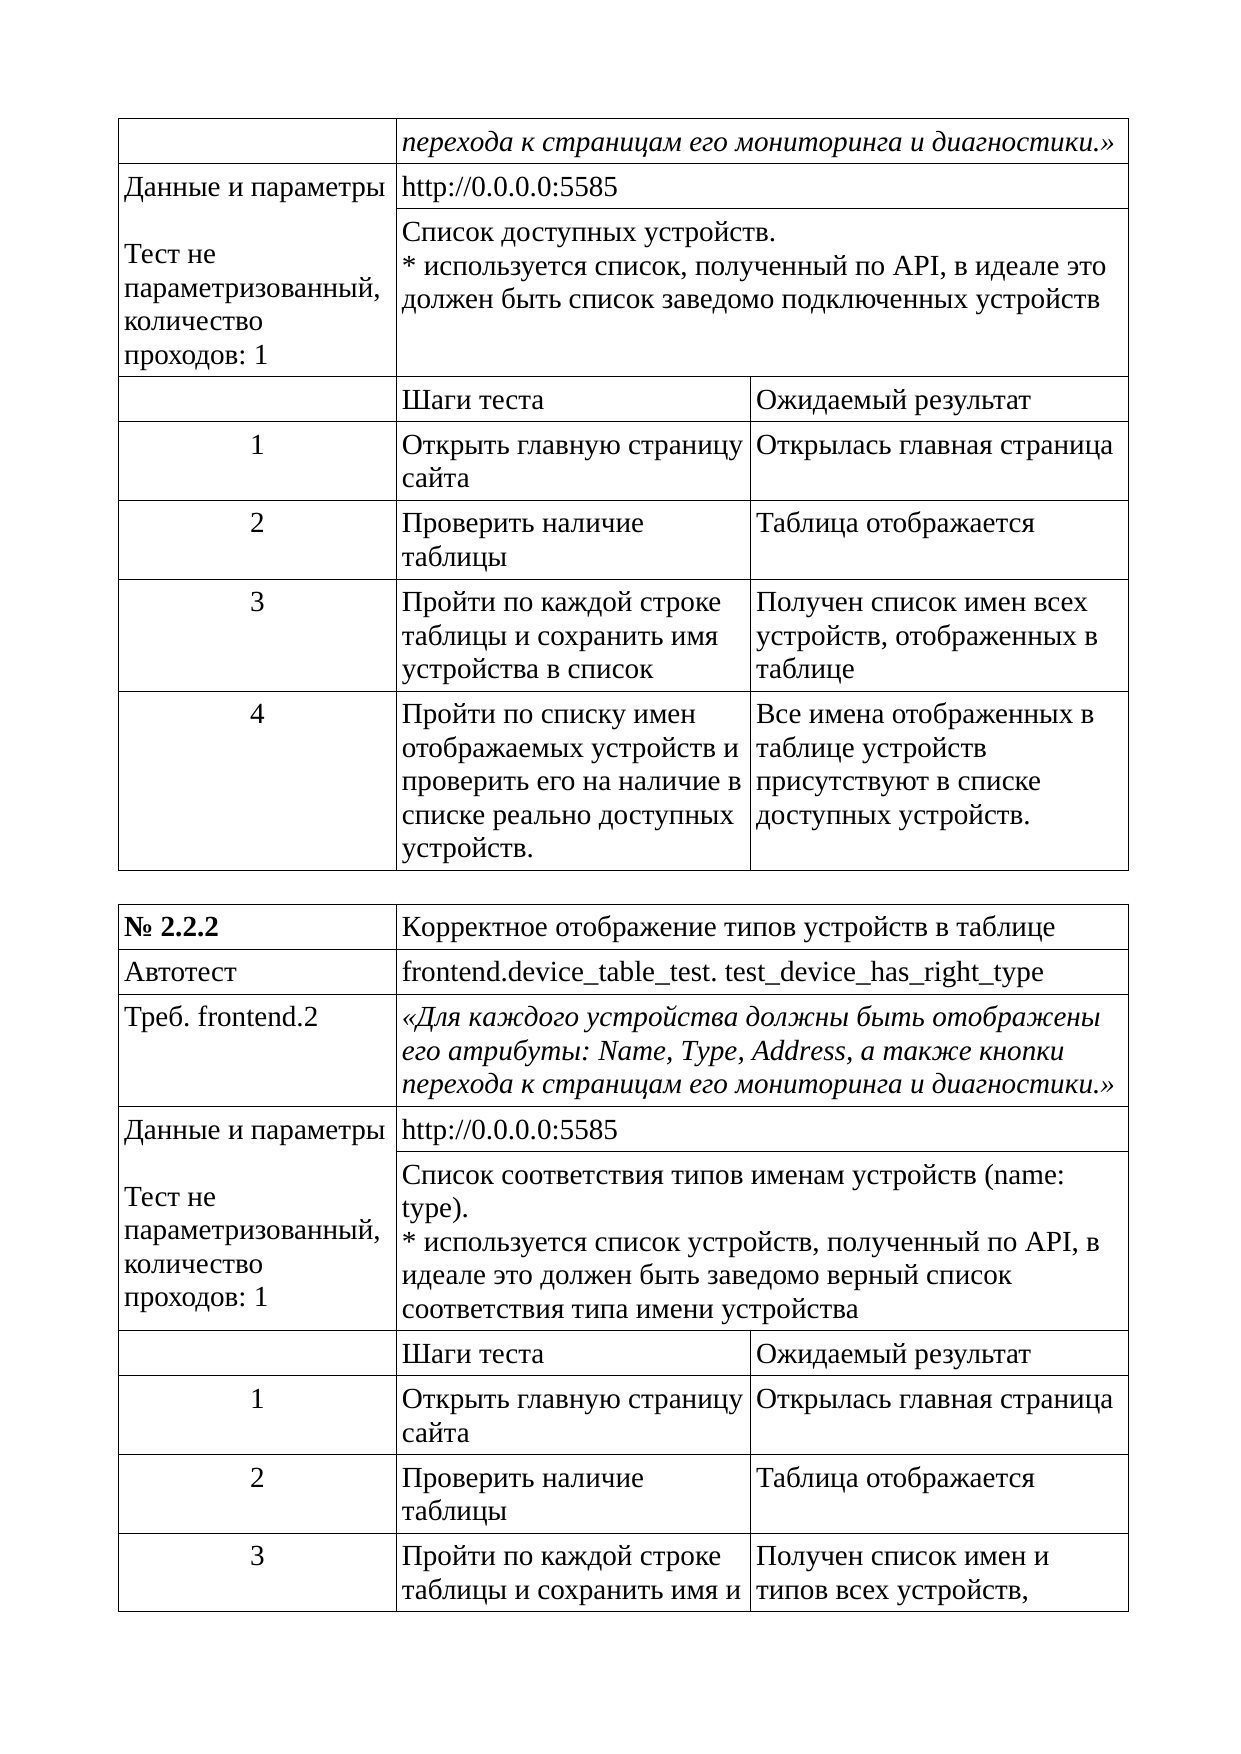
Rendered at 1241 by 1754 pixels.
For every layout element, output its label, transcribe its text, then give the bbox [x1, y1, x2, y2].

table_cell Открылась главная страница [751, 422, 1128, 500]
table_cell Получен список имен и типов всех устройств, [751, 1534, 1128, 1611]
table_cell Проверить наличие таблицы [397, 501, 750, 578]
table_cell Треб. frontend.2 [119, 995, 396, 1106]
table_cell http://0.0.0.0:5585 [397, 1107, 1128, 1151]
table_cell Данные и параметры Тест не параметризованный, количество проходов: 1 [119, 1107, 396, 1330]
table_header № 2.2.2 [119, 905, 396, 949]
table_cell frontend.device_table_test. test_device_has_right_type [397, 950, 1128, 994]
table_header Корректное отображение типов устройств в таблице [397, 905, 1128, 949]
table_cell 1 [119, 422, 396, 500]
table_cell http://0.0.0.0:5585 [397, 164, 1128, 208]
table_cell Шаги теста [397, 1331, 750, 1375]
table_cell Ожидаемый результат [751, 1331, 1128, 1375]
table_cell [119, 377, 396, 421]
table_cell Открыть главную страницу сайта [397, 1376, 750, 1454]
table_cell 4 [119, 692, 396, 870]
table_cell перехода к страницам его мониторинга и диагностики.» [397, 119, 1128, 163]
table_cell Данные и параметры Тест не параметризованный, количество проходов: 1 [119, 164, 396, 376]
table_cell [119, 1331, 396, 1375]
table_cell Пройти по каждой строке таблицы и сохранить имя устройства в список [397, 580, 750, 691]
table_cell Таблица отображается [751, 501, 1128, 578]
table_cell 3 [119, 1534, 396, 1611]
table_cell Получен список имен всех устройств, отображенных в таблице [751, 580, 1128, 691]
table_cell 2 [119, 501, 396, 578]
table_cell Шаги теста [397, 377, 750, 421]
table_cell Автотест [119, 950, 396, 994]
table_cell Пройти по каждой строке таблицы и сохранить имя и [397, 1534, 750, 1611]
table_cell Открыть главную страницу сайта [397, 422, 750, 500]
table_cell [119, 119, 396, 163]
table_cell Открылась главная страница [751, 1376, 1128, 1454]
table_cell Проверить наличие таблицы [397, 1455, 750, 1533]
table_cell Таблица отображается [751, 1455, 1128, 1533]
table_cell Все имена отображенных в таблице устройств присутствуют в списке доступных устройств. [751, 692, 1128, 870]
table_cell 2 [119, 1455, 396, 1533]
table_cell Список соответствия типов именам устройств (name: type). * используется список устройств, полученный по API, в идеале это должен быть заведомо верный список соответствия типа имени устройства [397, 1152, 1128, 1330]
table_cell Ожидаемый результат [751, 377, 1128, 421]
table_cell Список доступных устройств. * используется список, полученный по API, в идеале это должен быть список заведомо подключенных устройств [397, 209, 1128, 376]
table_cell 1 [119, 1376, 396, 1454]
table_cell «Для каждого устройства должны быть отображены его атрибуты: Name, Type, Address, а также кнопки перехода к страницам его мониторинга и диагностики.» [397, 995, 1128, 1106]
table_cell Пройти по списку имен отображаемых устройств и проверить его на наличие в списке реально доступных устройств. [397, 692, 750, 870]
table_cell 3 [119, 580, 396, 691]
